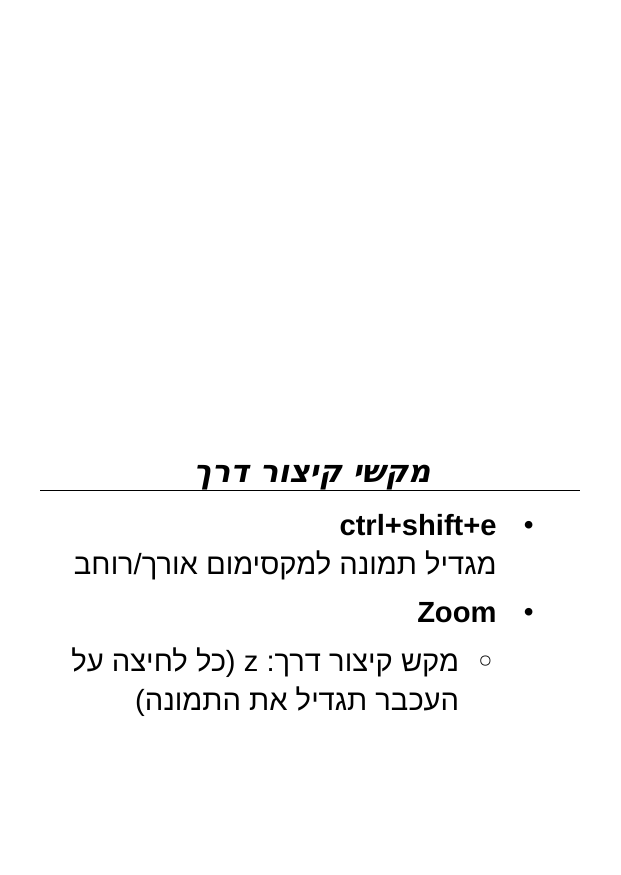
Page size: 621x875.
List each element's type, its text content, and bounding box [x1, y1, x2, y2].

list ctrl+shift+e מגדיל תמונה למקסימום אורך/רוחב [40, 508, 534, 580]
list מקש קיצור דרך: z (כל לחיצה על העכבר תגדיל את התמונה) [40, 644, 497, 716]
subtitle מקשי קיצור דרך [40, 453, 580, 490]
list Zoom [40, 595, 534, 629]
